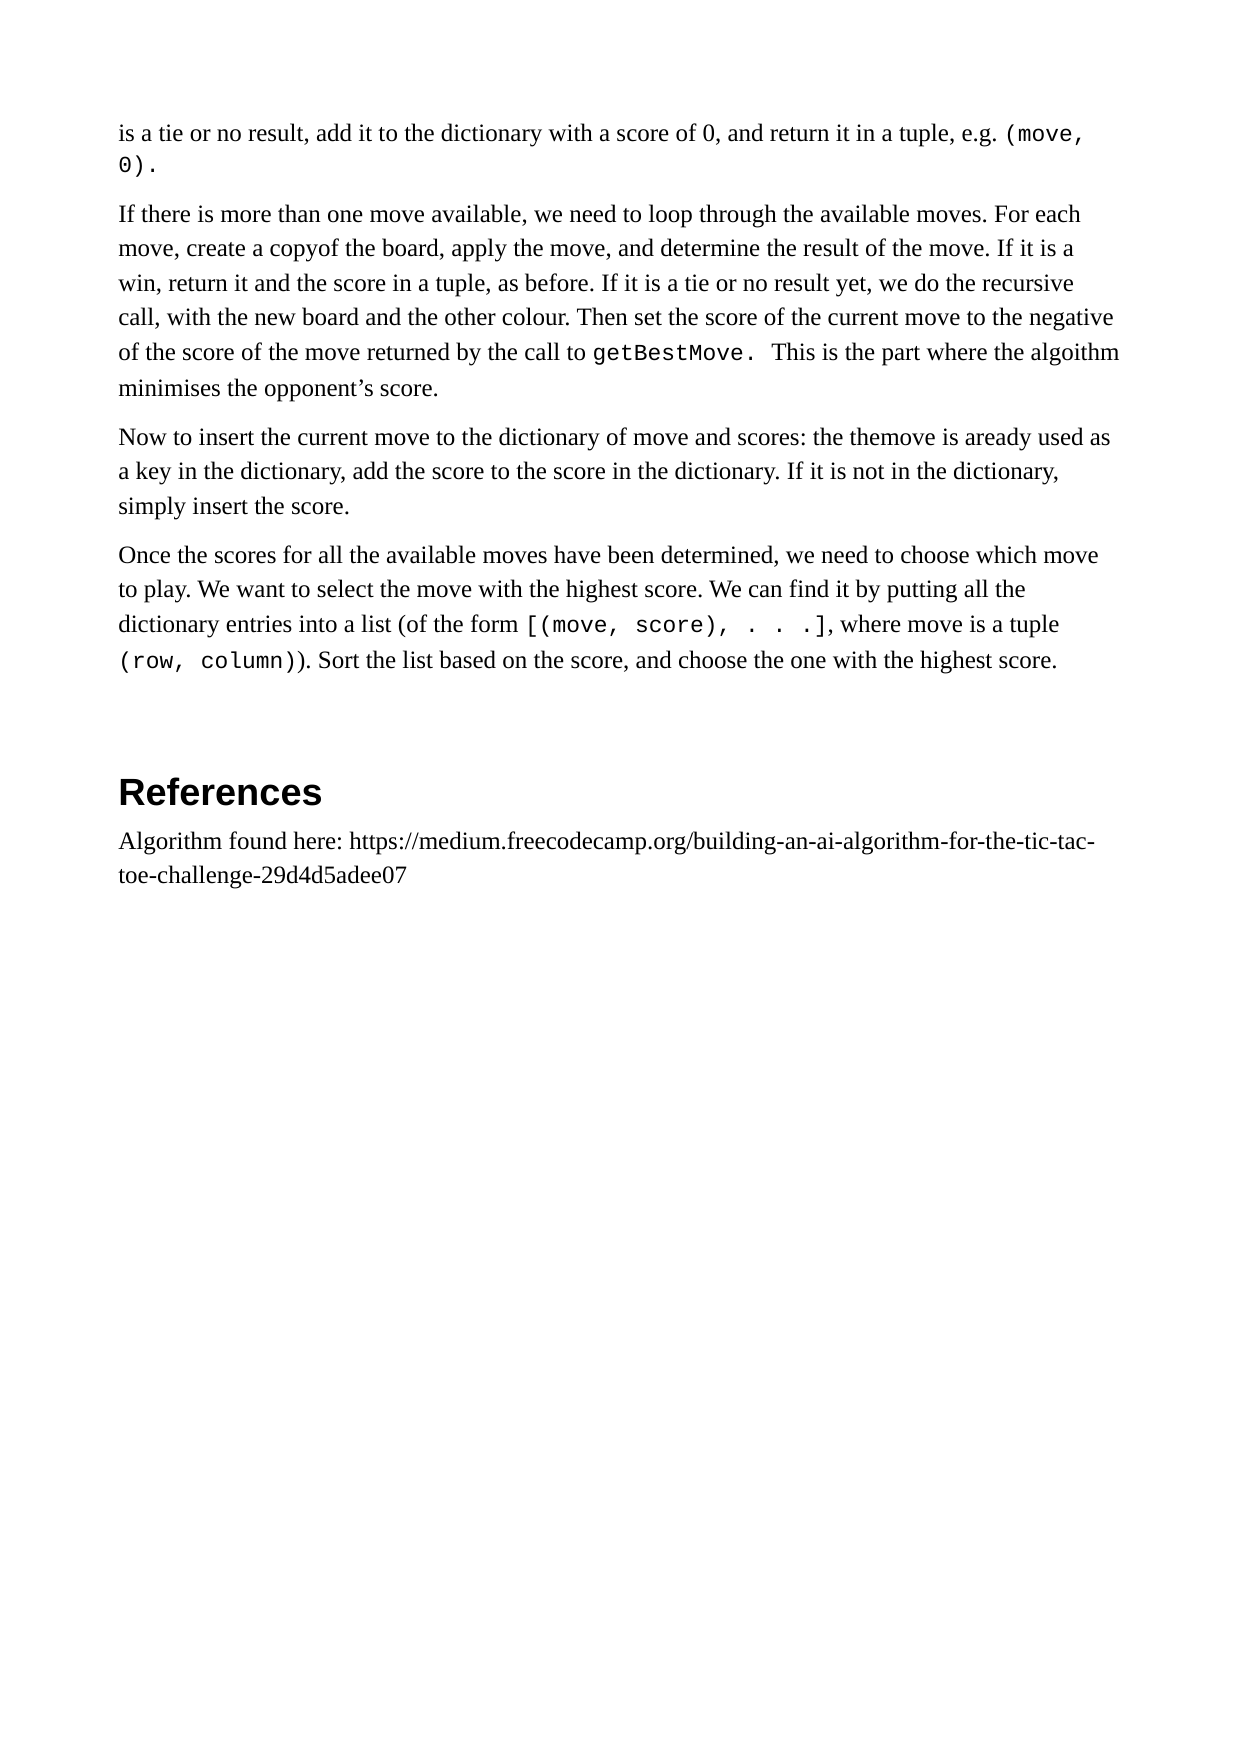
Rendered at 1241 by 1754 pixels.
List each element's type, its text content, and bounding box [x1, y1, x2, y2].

subtitle References [118, 770, 1122, 813]
text Algorithm found here: https://medium.freecodecamp.org/building-an-ai-algorithm-for-the-tic-tac-toe-challenge-29d4d5adee07 [118, 826, 1122, 889]
text Once the scores for all the available moves have been determined, we need to choose which move to play. We want to select the move with the highest score. We can find it by putting all the dictionary entries into a list (of the form [(move, score), . . .], where move is a tuple (row, column)). Sort the list based on the score, and choose the one with the highest score. [118, 540, 1122, 675]
text Now to insert the current move to the dictionary of move and scores: the themove is aready used as a key in the dictionary, add the score to the score in the dictionary. If it is not in the dictionary, simply insert the score. [118, 422, 1122, 520]
text If there is more than one move available, we need to loop through the available moves. For each move, create a copyof the board, apply the move, and determine the result of the move. If it is a win, return it and the score in a tuple, as before. If it is a tie or no result yet, we do the recursive call, with the new board and the other colour. Then set the score of the current move to the negative of the score of the move returned by the call to getBestMove. This is the part where the algoithm minimises the opponent’s score. [118, 199, 1122, 402]
text is a tie or no result, add it to the dictionary with a score of 0, and return it in a tuple, e.g. (move, 0). [118, 118, 1122, 179]
